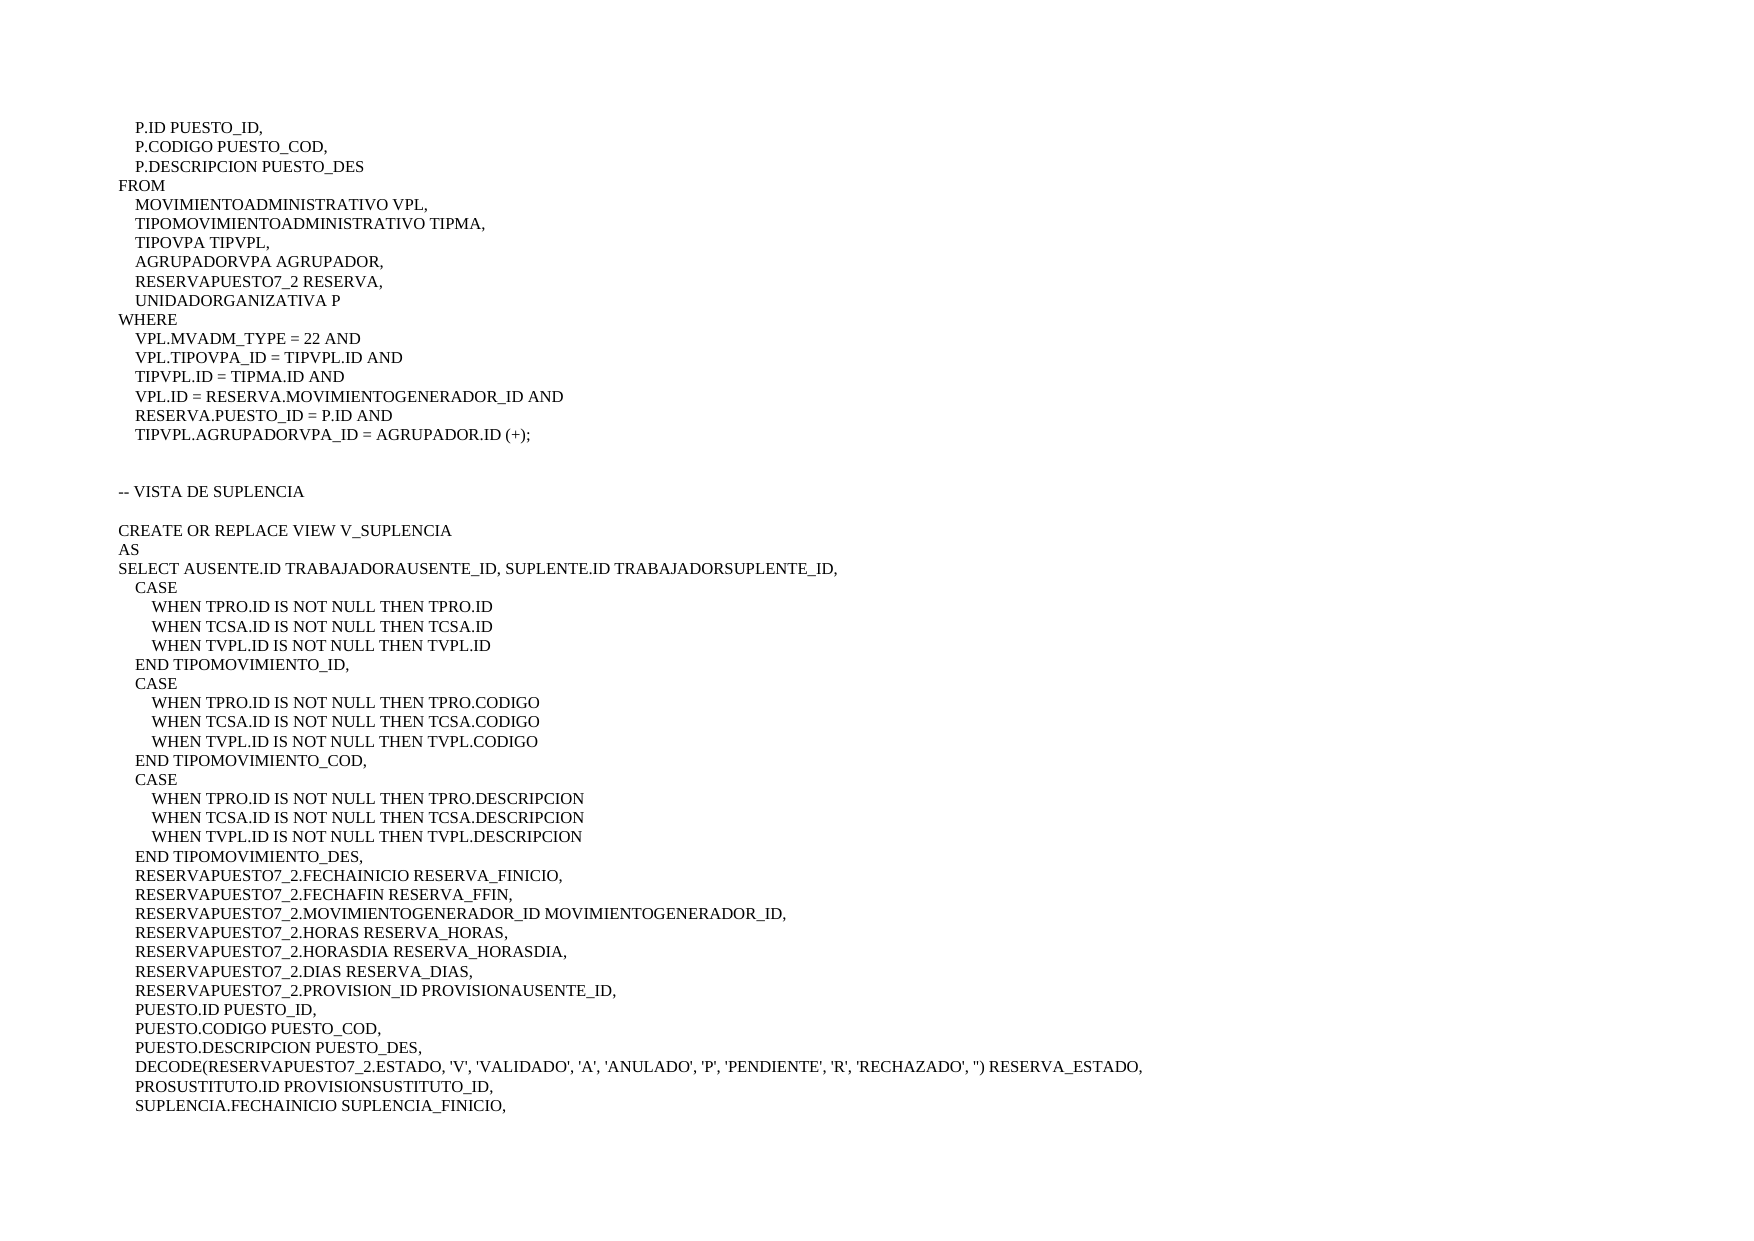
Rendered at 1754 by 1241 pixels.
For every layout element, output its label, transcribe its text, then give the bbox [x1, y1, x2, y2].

text RESERVAPUESTO7_2.HORAS RESERVA_HORAS, [118, 923, 1636, 942]
text TIPOMOVIMIENTOADMINISTRATIVO TIPMA, [118, 214, 1636, 233]
text WHEN TCSA.ID IS NOT NULL THEN TCSA.DESCRIPCION [118, 808, 1636, 827]
text FROM [118, 176, 1636, 195]
text -- VISTA DE SUPLENCIA [118, 482, 1636, 501]
text RESERVAPUESTO7_2 RESERVA, [118, 271, 1636, 291]
text AGRUPADORVPA AGRUPADOR, [118, 252, 1636, 271]
text PUESTO.CODIGO PUESTO_COD, [118, 1019, 1636, 1038]
text END TIPOMOVIMIENTO_COD, [118, 751, 1636, 770]
text WHEN TPRO.ID IS NOT NULL THEN TPRO.DESCRIPCION [118, 789, 1636, 808]
text P.DESCRIPCION PUESTO_DES [118, 156, 1636, 176]
text RESERVAPUESTO7_2.FECHAFIN RESERVA_FFIN, [118, 885, 1636, 904]
text VPL.ID = RESERVA.MOVIMIENTOGENERADOR_ID AND [118, 386, 1636, 406]
text RESERVAPUESTO7_2.MOVIMIENTOGENERADOR_ID MOVIMIENTOGENERADOR_ID, [118, 904, 1636, 923]
text WHEN TCSA.ID IS NOT NULL THEN TCSA.ID [118, 616, 1636, 636]
text CREATE OR REPLACE VIEW V_SUPLENCIA [118, 521, 1636, 540]
text TIPVPL.AGRUPADORVPA_ID = AGRUPADOR.ID (+); [118, 425, 1636, 444]
text SELECT AUSENTE.ID TRABAJADORAUSENTE_ID, SUPLENTE.ID TRABAJADORSUPLENTE_ID, [118, 559, 1636, 578]
text RESERVAPUESTO7_2.FECHAINICIO RESERVA_FINICIO, [118, 866, 1636, 885]
text RESERVAPUESTO7_2.DIAS RESERVA_DIAS, [118, 961, 1636, 981]
text TIPOVPA TIPVPL, [118, 233, 1636, 252]
text P.ID PUESTO_ID, [118, 118, 1636, 137]
text END TIPOMOVIMIENTO_ID, [118, 655, 1636, 674]
text WHERE [118, 310, 1636, 329]
text WHEN TCSA.ID IS NOT NULL THEN TCSA.CODIGO [118, 712, 1636, 731]
text END TIPOMOVIMIENTO_DES, [118, 846, 1636, 866]
text CASE [118, 578, 1636, 597]
text WHEN TPRO.ID IS NOT NULL THEN TPRO.ID [118, 597, 1636, 616]
text P.CODIGO PUESTO_COD, [118, 137, 1636, 156]
text VPL.TIPOVPA_ID = TIPVPL.ID AND [118, 348, 1636, 367]
text PROSUSTITUTO.ID PROVISIONSUSTITUTO_ID, [118, 1076, 1636, 1096]
text PUESTO.DESCRIPCION PUESTO_DES, [118, 1038, 1636, 1057]
text CASE [118, 770, 1636, 789]
text PUESTO.ID PUESTO_ID, [118, 1000, 1636, 1019]
text DECODE(RESERVAPUESTO7_2.ESTADO, 'V', 'VALIDADO', 'A', 'ANULADO', 'P', 'PENDIENTE', 'R', 'RECHAZADO', '') RESERVA_ESTADO, [118, 1057, 1636, 1076]
text SUPLENCIA.FECHAINICIO SUPLENCIA_FINICIO, [118, 1096, 1636, 1115]
text TIPVPL.ID = TIPMA.ID AND [118, 367, 1636, 386]
text WHEN TPRO.ID IS NOT NULL THEN TPRO.CODIGO [118, 693, 1636, 712]
text MOVIMIENTOADMINISTRATIVO VPL, [118, 195, 1636, 214]
text CASE [118, 674, 1636, 693]
text UNIDADORGANIZATIVA P [118, 291, 1636, 310]
text WHEN TVPL.ID IS NOT NULL THEN TVPL.ID [118, 636, 1636, 655]
text VPL.MVADM_TYPE = 22 AND [118, 329, 1636, 348]
text WHEN TVPL.ID IS NOT NULL THEN TVPL.DESCRIPCION [118, 827, 1636, 846]
text WHEN TVPL.ID IS NOT NULL THEN TVPL.CODIGO [118, 731, 1636, 751]
text AS [118, 540, 1636, 559]
text RESERVAPUESTO7_2.PROVISION_ID PROVISIONAUSENTE_ID, [118, 981, 1636, 1000]
text RESERVAPUESTO7_2.HORASDIA RESERVA_HORASDIA, [118, 942, 1636, 961]
text RESERVA.PUESTO_ID = P.ID AND [118, 406, 1636, 425]
